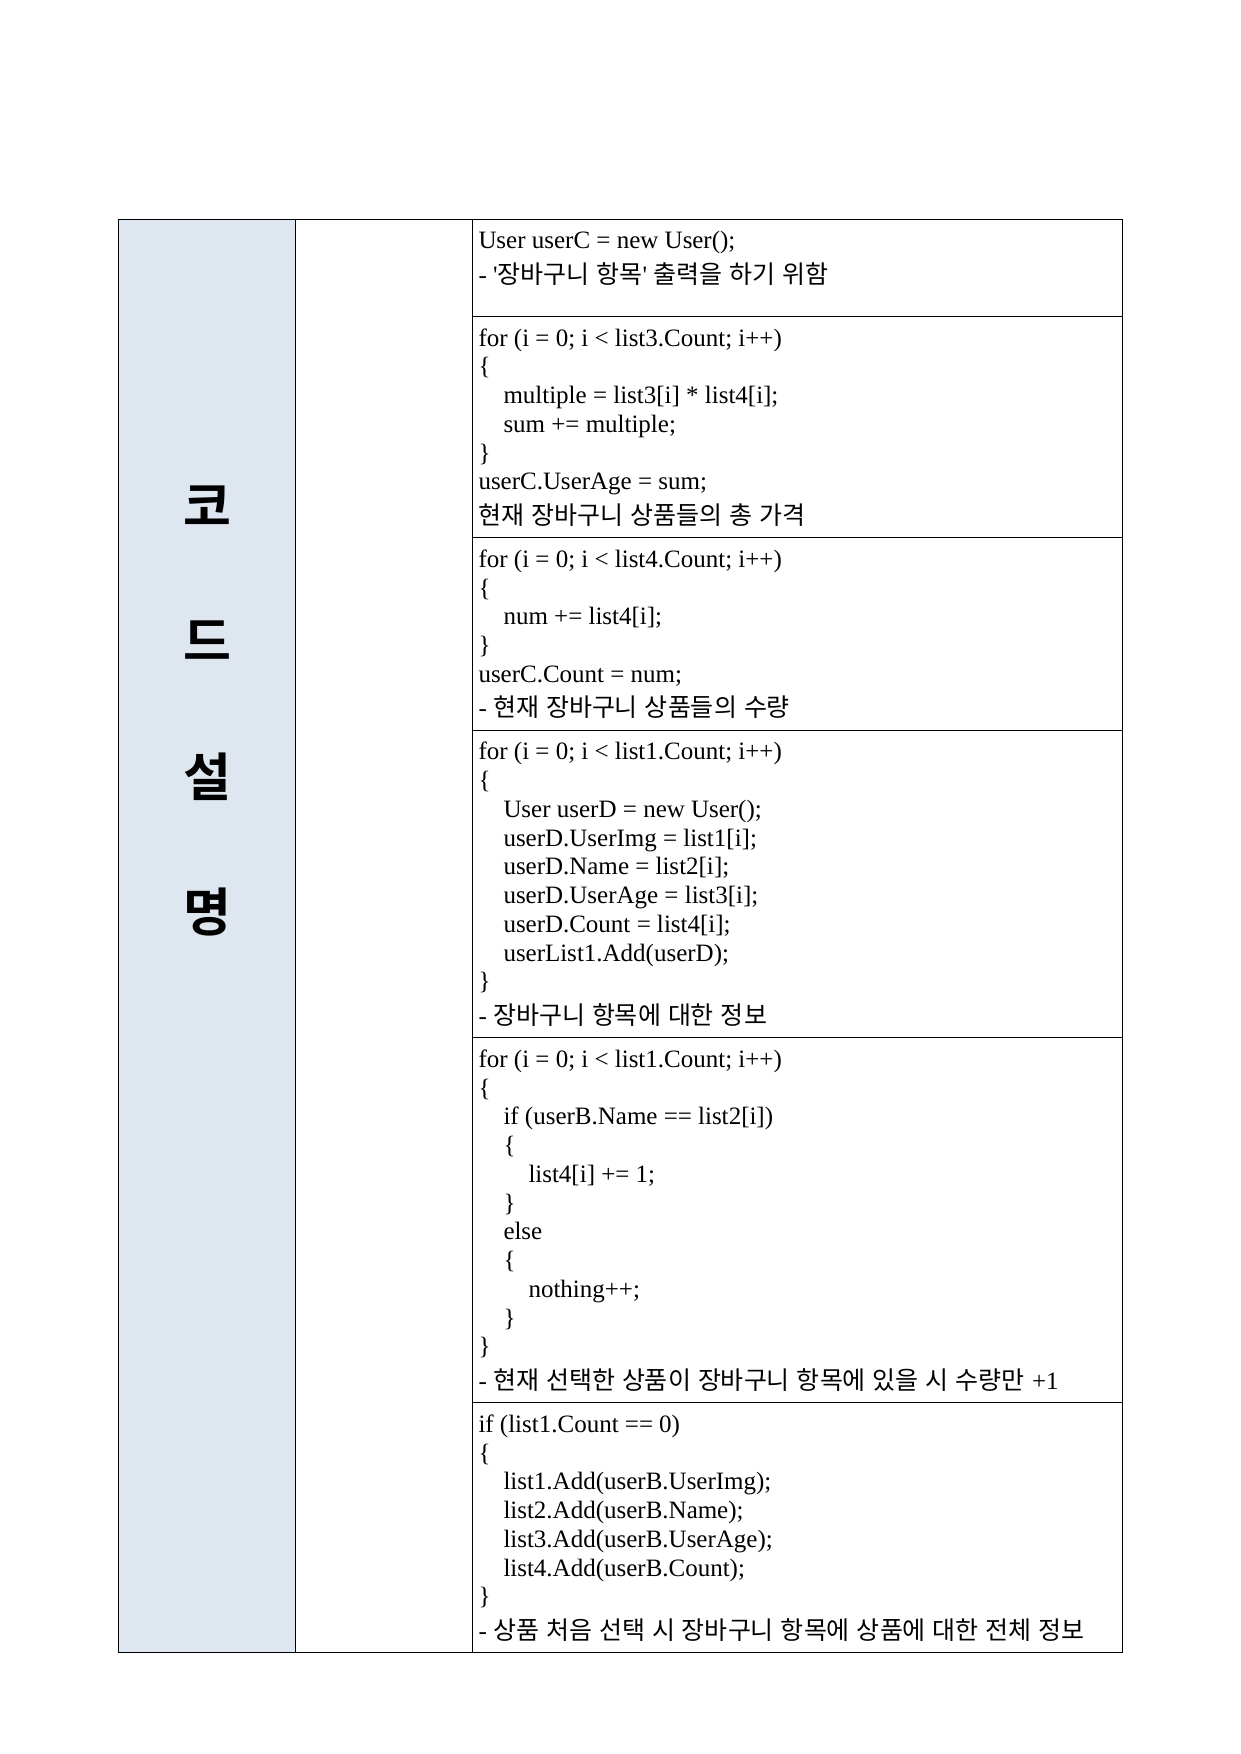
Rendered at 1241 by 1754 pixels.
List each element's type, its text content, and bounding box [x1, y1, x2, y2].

table_cell for (i = 0; i < list1.Count; i++) { if (userB.Name == list2[i]) { list4[i] += 1; } else { nothing++; } } - 현재 선택한 상품이 장바구니 항목에 있을 시 수량만 +1 [473, 1038, 1122, 1402]
table_cell for (i = 0; i < list3.Count; i++) { multiple = list3[i] * list4[i]; sum += multiple; } userC.UserAge = sum; 현재 장바구니 상품들의 총 가격 [473, 317, 1122, 537]
table_header 코 드 설 명 [119, 220, 295, 1652]
table_cell for (i = 0; i < list1.Count; i++) { User userD = new User(); userD.UserImg = list1[i]; userD.Name = list2[i]; userD.UserAge = list3[i]; userD.Count = list4[i]; userList1.Add(userD); } - 장바구니 항목에 대한 정보 [473, 731, 1122, 1037]
table_cell for (i = 0; i < list4.Count; i++) { num += list4[i]; } userC.Count = num; - 현재 장바구니 상품들의 수량 [473, 538, 1122, 729]
table_cell [296, 220, 472, 1652]
table_cell User userC = new User(); - '장바구니 항목' 출력을 하기 위함 [473, 220, 1122, 316]
table_cell if (list1.Count == 0) { list1.Add(userB.UserImg); list2.Add(userB.Name); list3.Add(userB.UserAge); list4.Add(userB.Count); } - 상품 처음 선택 시 장바구니 항목에 상품에 대한 전체 정보 [473, 1403, 1122, 1652]
